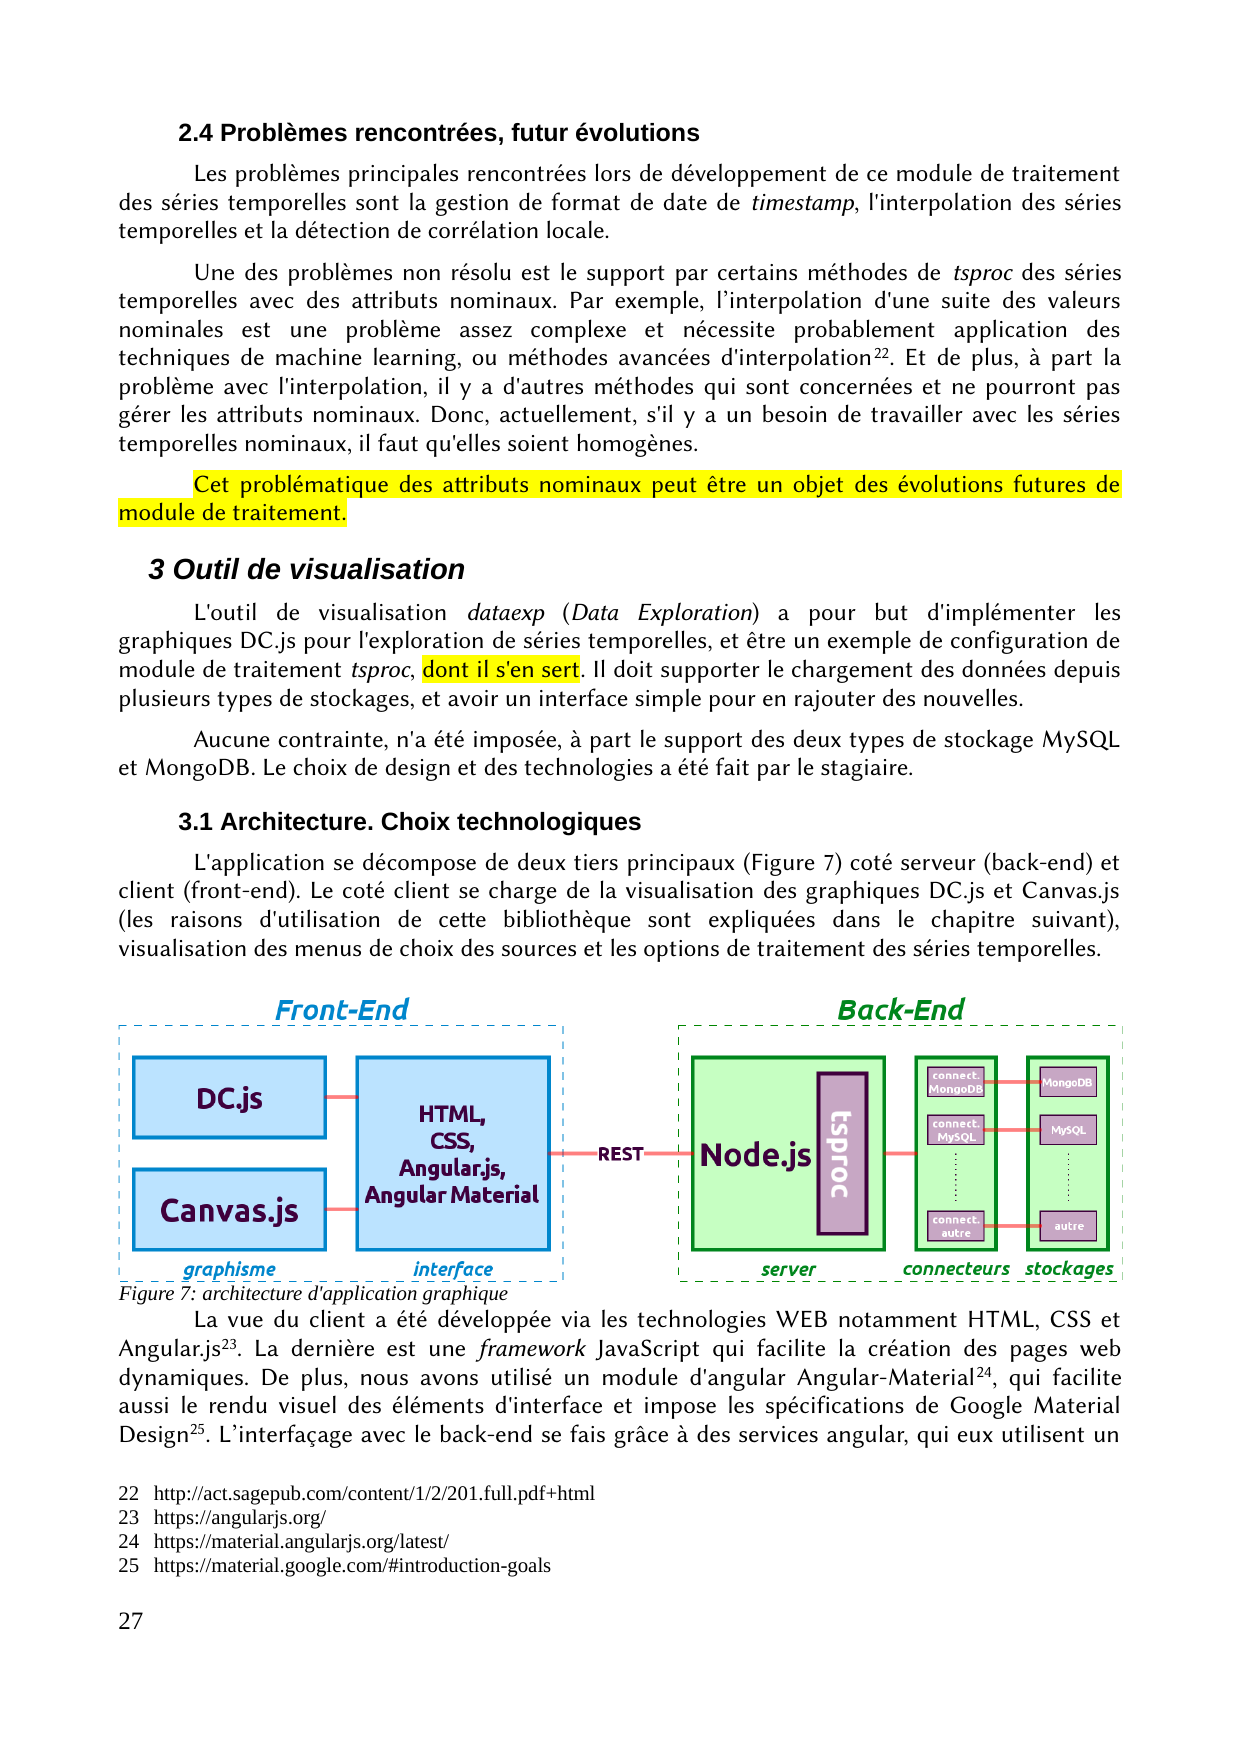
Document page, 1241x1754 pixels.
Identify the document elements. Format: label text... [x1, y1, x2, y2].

text https://material.google.com/#introduction-goals [118, 1553, 1122, 1577]
text Figure 7: architecture d'application graphique [118, 1282, 1122, 1305]
subtitle Problèmes rencontrées, futur évolutions [118, 118, 1122, 147]
text Cet problématique des attributs nominaux peut être un objet des évolutions futures de module de traitement. [118, 470, 1122, 527]
text L'outil de visualisation dataexp (Data Exploration) a pour but d'implémenter les graphiques DC.js pour l'exploration de séries temporelles, et être un exemple de configuration de module de traitement tsproc, dont il s'en sert. Il doit supporter le chargement des données depuis plusieurs types de stockages, et avoir un interface simple pour en rajouter des nouvelles. [118, 598, 1122, 712]
text L'application se décompose de deux tiers principaux (Figure 7) coté serveur (back-end) et client (front-end). Le coté client se charge de la visualisation des graphiques DC.js et Canvas.js (les raisons d'utilisation de cette bibliothèque sont expliquées dans le chapitre suivant), visualisation des menus de choix des sources et les options de traitement des séries temporelles. [118, 848, 1122, 962]
text Aucune contrainte, n'a été imposée, à part le support des deux types de stockage MySQL et MongoDB. Le choix de design et des technologies a été fait par le stagiaire. [118, 724, 1122, 782]
text Une des problèmes non résolu est le support par certains méthodes de tsproc des séries temporelles avec des attributs nominaux. Par exemple, l’interpolation d'une suite des valeurs nominales est une problème assez complexe et nécessite probablement application des techniques de machine learning, ou méthodes avancées d'interpolation. Et de plus, à part la problème avec l'interpolation, il y a d'autres méthodes qui sont concernées et ne pourront pas gérer les attributs nominaux. Donc, actuellement, s'il y a un besoin de travailler avec les séries temporelles nominaux, il faut qu'elles soient homogènes. [118, 257, 1122, 457]
text [118, 985, 1122, 997]
text https://material.angularjs.org/latest/ [118, 1529, 1122, 1553]
picture [397, 1008, 402, 1016]
subtitle Architecture. Choix technologiques [118, 807, 1122, 835]
text La vue du client a été développée via les technologies WEB notamment HTML, CSS et Angular.js. La dernière est une framework JavaScript qui facilite la création des pages web dynamiques. De plus, nous avons utilisé un module d'angular Angular-Material, qui facilite aussi le rendu visuel des éléments d'interface et impose les spécifications de Google Material Design. L’interfaçage avec le back-end se fais grâce à des services angular, qui eux utilisent un API REST. [118, 974, 1122, 985]
text http://act.sagepub.com/content/1/2/201.full.pdf+html [118, 1481, 1122, 1505]
subtitle Outil de visualisation [118, 552, 1122, 585]
picture [118, 997, 1123, 1282]
text La vue du client a été développée via les technologies WEB notamment HTML, CSS et Angular.js. La dernière est une framework JavaScript qui facilite la création des pages web dynamiques. De plus, nous avons utilisé un module d'angular Angular-Material, qui facilite aussi le rendu visuel des éléments d'interface et impose les spécifications de Google Material Design. L’interfaçage avec le back-end se fais grâce à des services angular, qui eux utilisent un API REST. [118, 1305, 1122, 1448]
text Les problèmes principales rencontrées lors de développement de ce module de traitement des séries temporelles sont la gestion de format de date de timestamp, l'interpolation des séries temporelles et la détection de corrélation locale. [118, 159, 1122, 245]
text https://angularjs.org/ [118, 1505, 1122, 1529]
